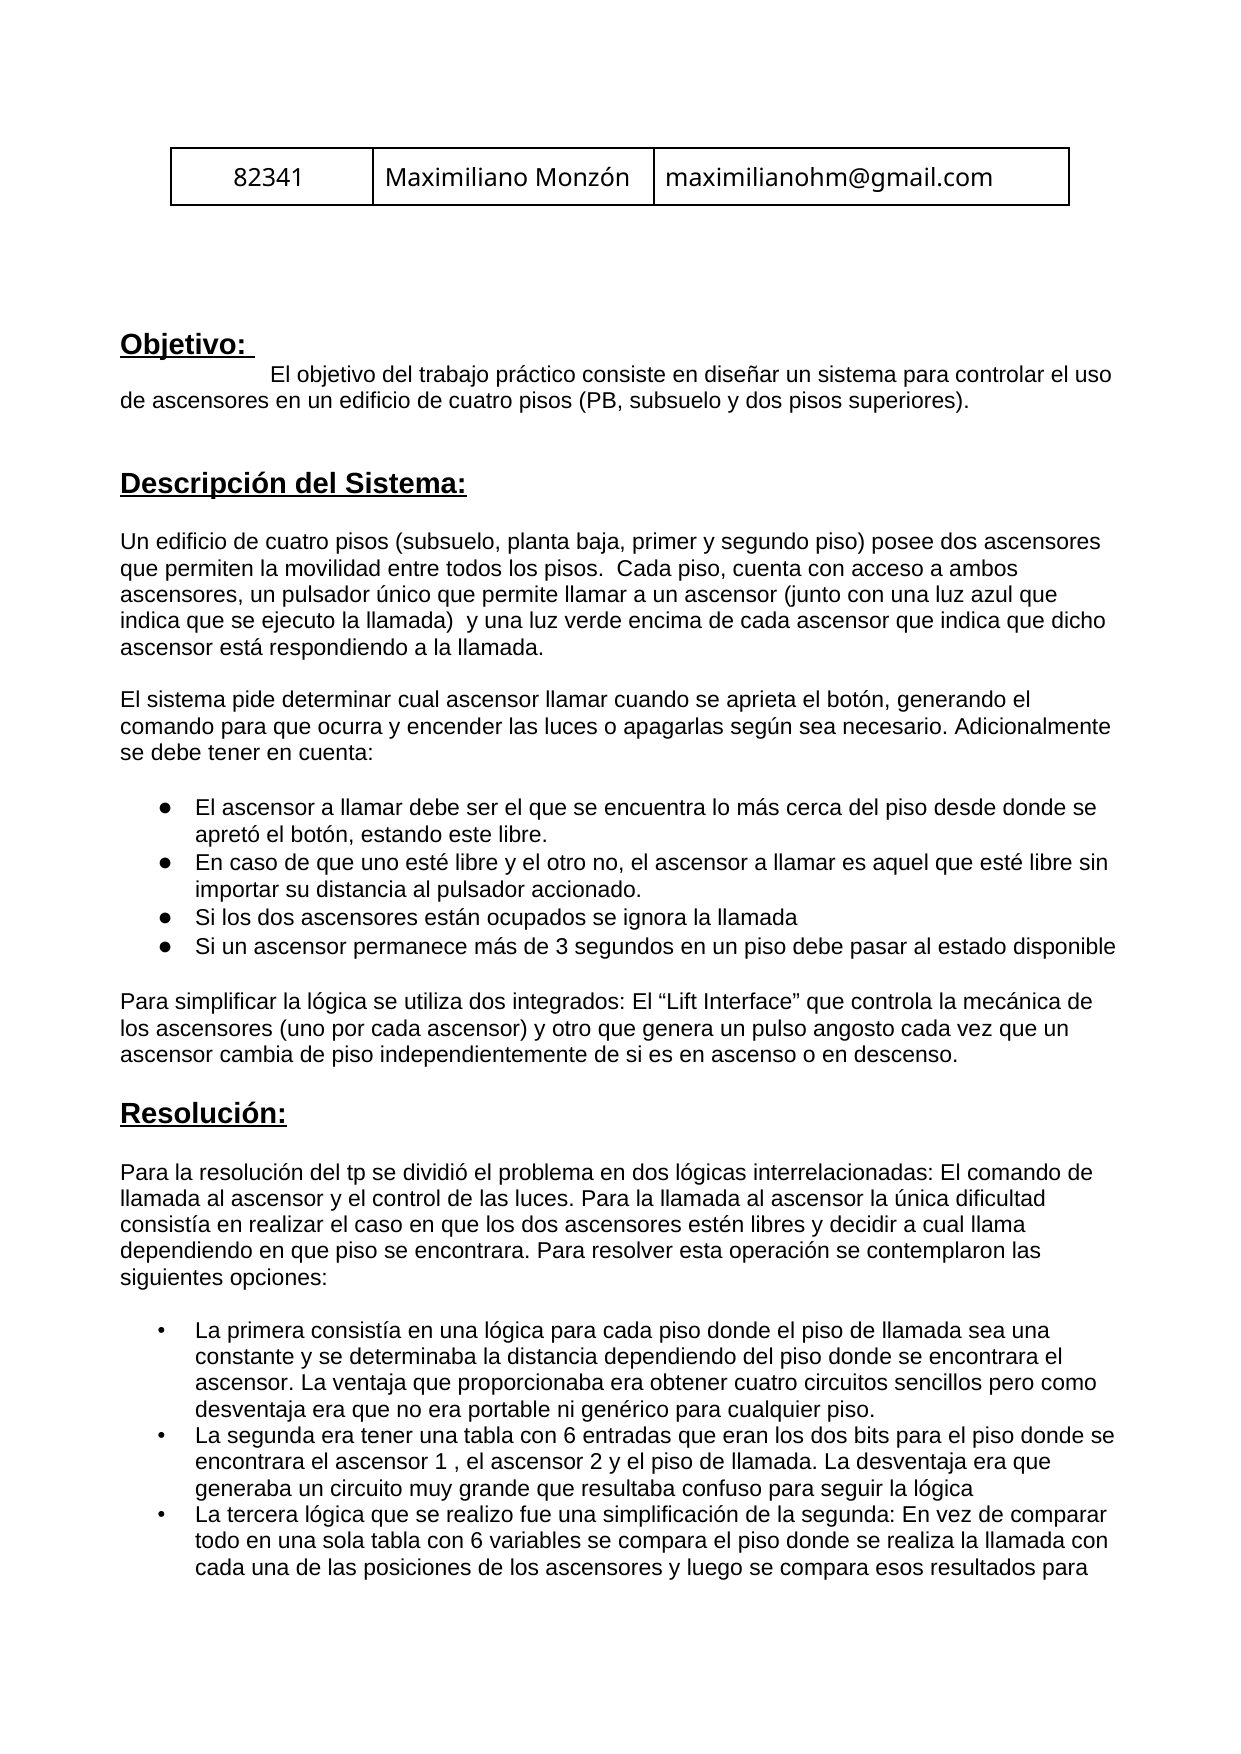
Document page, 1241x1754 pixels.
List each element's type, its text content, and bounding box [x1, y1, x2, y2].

list Si un ascensor permanece más de 3 segundos en un piso debe pasar al estado disponible [157, 931, 1120, 959]
list Si los dos ascensores están ocupados se ignora la llamada [157, 902, 1120, 931]
text Para simplificar la lógica se utiliza dos integrados: El “Lift Interface” que controla la mecánica de los ascensores (uno por cada ascensor) y otro que genera un pulso angosto cada vez que un ascensor cambia de piso independientemente de si es en ascenso o en descenso. [120, 988, 1120, 1067]
list La segunda era tener una tabla con 6 entradas que eran los dos bits para el piso donde se encontrara el ascensor 1 , el ascensor 2 y el piso de llamada. La desventaja era que generaba un circuito muy grande que resultaba confuso para seguir la lógica [157, 1422, 1120, 1501]
table_cell Maximiliano Monzón [374, 149, 653, 204]
list El ascensor a llamar debe ser el que se encuentra lo más cerca del piso desde donde se apretó el botón, estando este libre. [157, 792, 1120, 847]
text Para la resolución del tp se dividió el problema en dos lógicas interrelacionadas: El comando de llamada al ascensor y el control de las luces. Para la llamada al ascensor la única dificultad consistía en realizar el caso en que los dos ascensores estén libres y decidir a cual llama dependiendo en que piso se encontrara. Para resolver esta operación se contemplaron las siguientes opciones: [120, 1158, 1120, 1290]
text Un edificio de cuatro pisos (subsuelo, planta baja, primer y segundo piso) posee dos ascensores que permiten la movilidad entre todos los pisos. Cada piso, cuenta con acceso a ambos ascensores, un pulsador único que permite llamar a un ascensor (junto con una luz azul que indica que se ejecuto la llamada) y una luz verde encima de cada ascensor que indica que dicho ascensor está respondiendo a la llamada. [120, 528, 1120, 660]
table_cell 82341 [172, 149, 372, 204]
text Objetivo: [120, 327, 1120, 361]
list En caso de que uno esté libre y el otro no, el ascensor a llamar es aquel que esté libre sin importar su distancia al pulsador accionado. [157, 847, 1120, 902]
text El objetivo del trabajo práctico consiste en diseñar un sistema para controlar el uso de ascensores en un edificio de cuatro pisos (PB, subsuelo y dos pisos superiores). [120, 361, 1120, 413]
list La primera consistía en una lógica para cada piso donde el piso de llamada sea una constante y se determinaba la distancia dependiendo del piso donde se encontrara el ascensor. La ventaja que proporcionaba era obtener cuatro circuitos sencillos pero como desventaja era que no era portable ni genérico para cualquier piso. [157, 1317, 1120, 1422]
text El sistema pide determinar cual ascensor llamar cuando se aprieta el botón, generando el comando para que ocurra y encender las luces o apagarlas según sea necesario. Adicionalmente se debe tener en cuenta: [120, 686, 1120, 766]
list La tercera lógica que se realizo fue una simplificación de la segunda: En vez de comparar todo en una sola tabla con 6 variables se compara el piso donde se realiza la llamada con cada una de las posiciones de los ascensores y luego se compara esos resultados para [157, 1501, 1120, 1580]
text Resolución: [120, 1096, 1120, 1130]
table_cell maximilianohm@gmail.com [655, 149, 1068, 204]
text Descripción del Sistema: [120, 466, 1120, 499]
